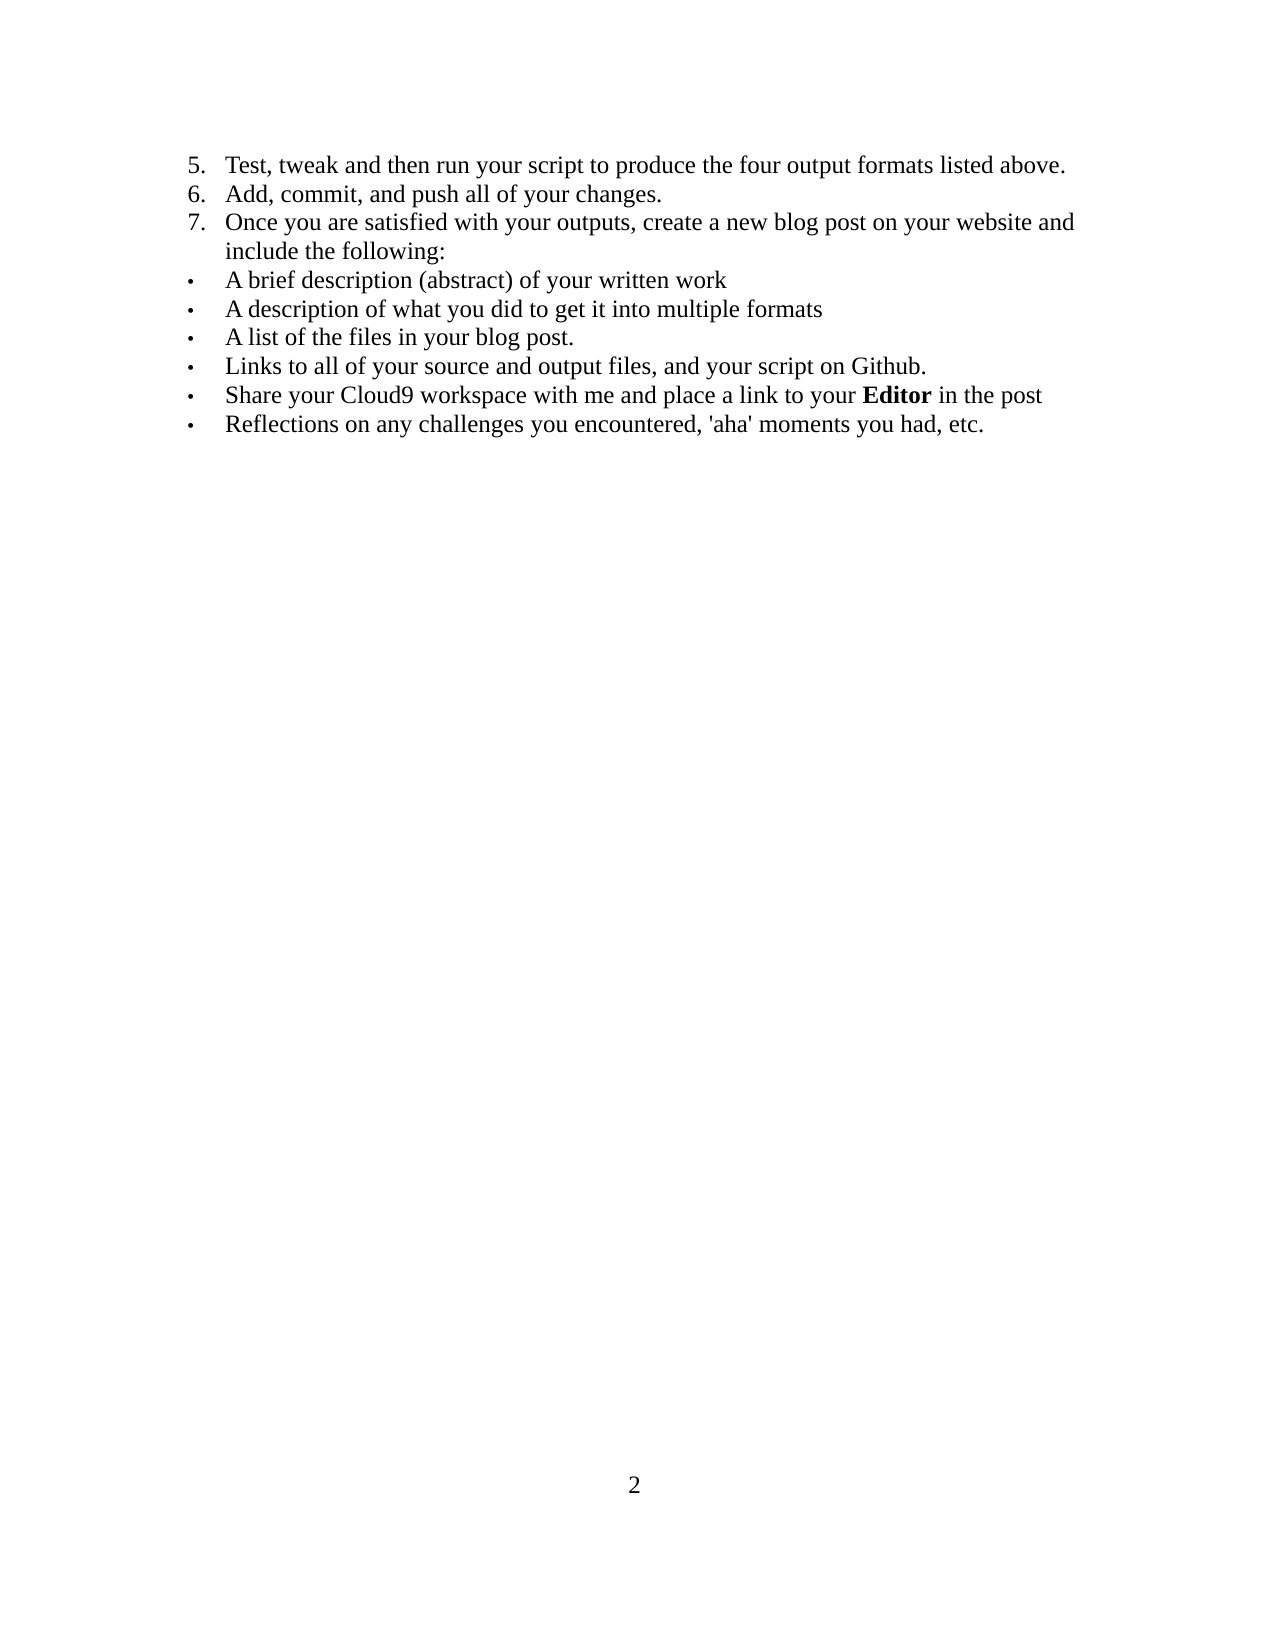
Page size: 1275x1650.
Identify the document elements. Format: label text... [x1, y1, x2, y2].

list A description of what you did to get it into multiple formats [187, 294, 1125, 322]
list Once you are satisfied with your outputs, create a new blog post on your website and include the following: [187, 207, 1125, 265]
list Test, tweak and then run your script to produce the four output formats listed above. [187, 150, 1125, 179]
list Add, commit, and push all of your changes. [187, 179, 1125, 207]
list A brief description (abstract) of your written work [187, 265, 1125, 294]
list Share your Cloud9 workspace with me and place a link to your Editor in the post [187, 380, 1125, 409]
list Reflections on any challenges you encountered, 'aha' moments you had, etc. [187, 409, 1125, 437]
list Links to all of your source and output files, and your script on Github. [187, 351, 1125, 380]
list A list of the files in your blog post. [187, 322, 1125, 351]
